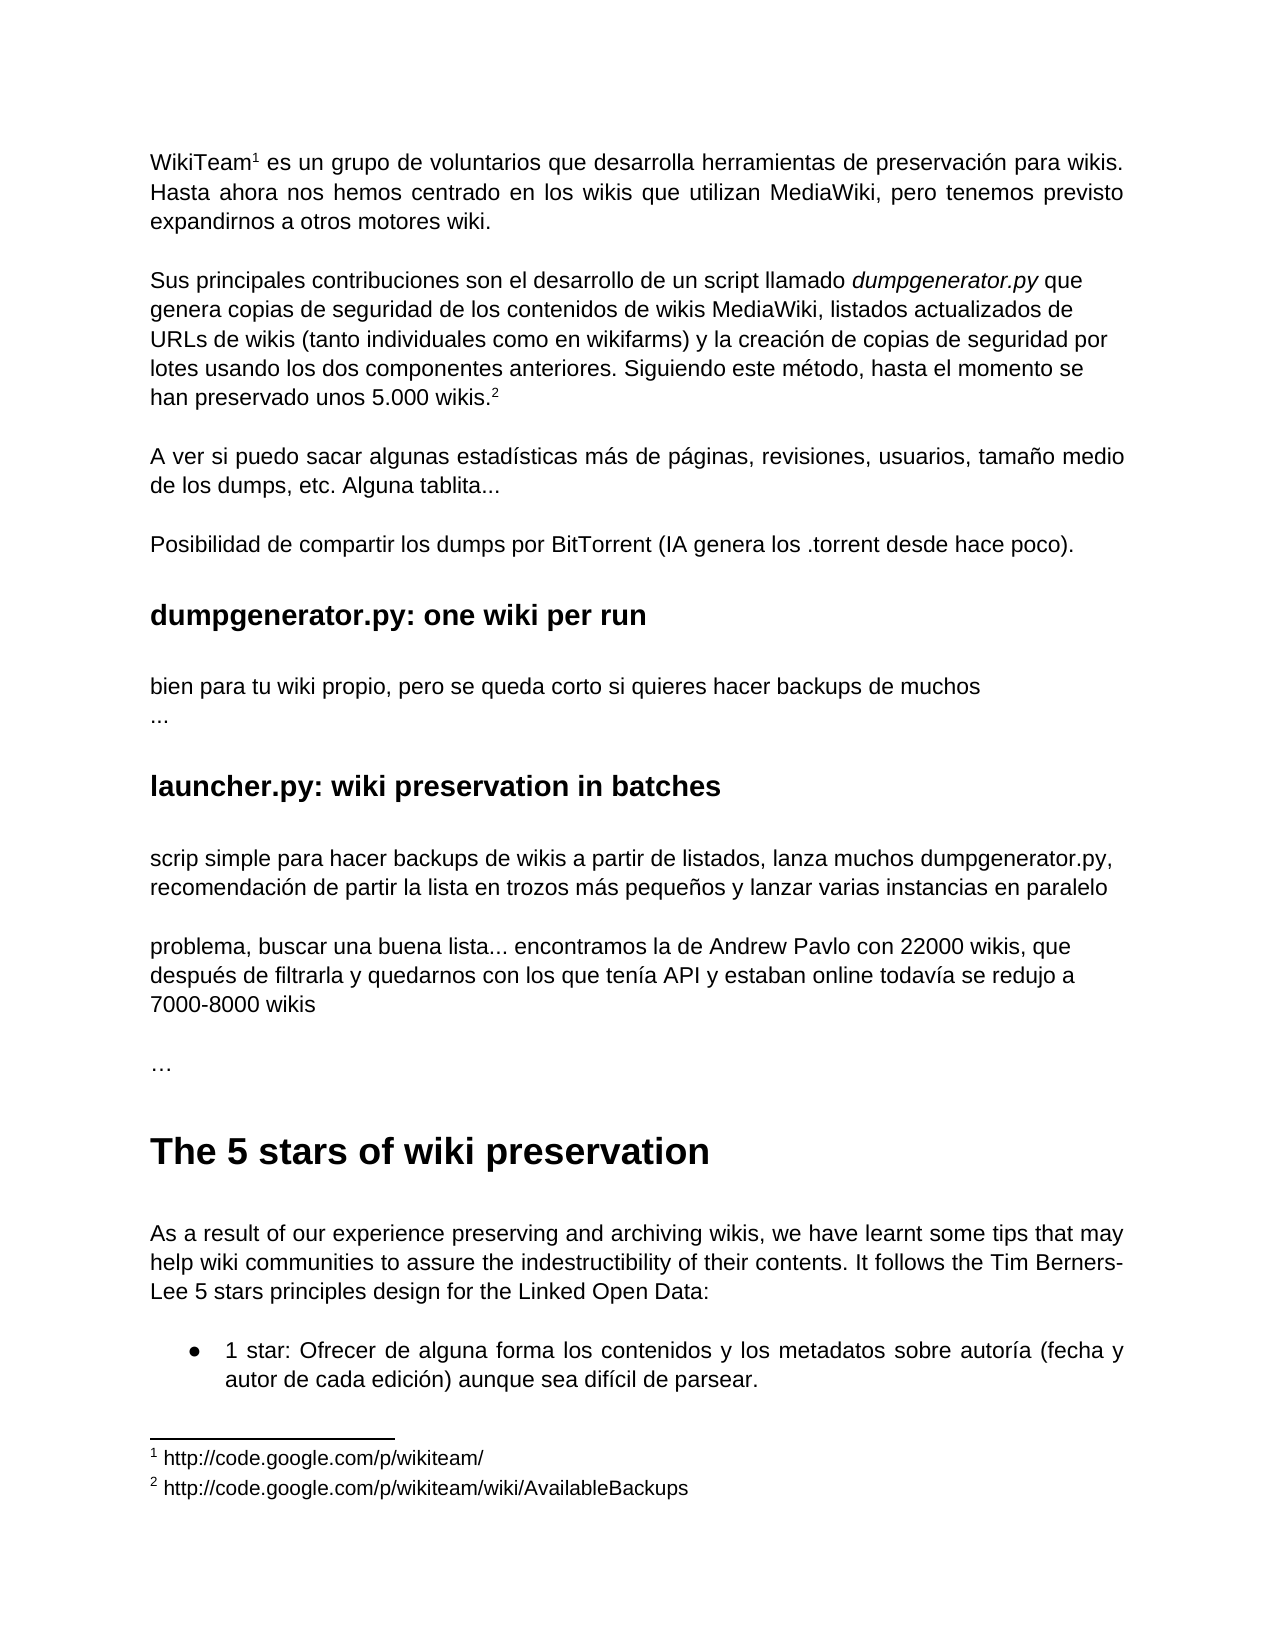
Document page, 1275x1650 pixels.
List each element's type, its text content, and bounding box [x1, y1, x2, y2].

subtitle dumpgenerator.py: one wiki per run [150, 599, 1125, 631]
text bien para tu wiki propio, pero se queda corto si quieres hacer backups de muchos [150, 674, 1125, 699]
text A ver si puedo sacar algunas estadísticas más de páginas, revisiones, usuarios, tamaño medio de los dumps, etc. Alguna tablita... [150, 444, 1125, 499]
list 1 star: Ofrecer de alguna forma los contenidos y los metadatos sobre autoría (fecha y autor de cada edición) aunque sea difícil de parsear. [187, 1338, 1125, 1393]
text problema, buscar una buena lista... encontramos la de Andrew Pavlo con 22000 wikis, que después de filtrarla y quedarnos con los que tenía API y estaban online todavía se redujo a 7000-8000 wikis [150, 933, 1125, 1018]
text scrip simple para hacer backups de wikis a partir de listados, lanza muchos dumpgenerator.py, recomendación de partir la lista en trozos más pequeños y lanzar varias instancias en paralelo [150, 845, 1125, 900]
text … [150, 1051, 1125, 1076]
subtitle launcher.py: wiki preservation in batches [150, 770, 1125, 803]
text WikiTeam es un grupo de voluntarios que desarrolla herramientas de preservación para wikis. Hasta ahora nos hemos centrado en los wikis que utilizan MediaWiki, pero tenemos previsto expandirnos a otros motores wiki. [150, 150, 1125, 234]
text Sus principales contribuciones son el desarrollo de un script llamado dumpgenerator.py que genera copias de seguridad de los contenidos de wikis MediaWiki, listados actualizados de URLs de wikis (tanto individuales como en wikifarms) y la creación de copias de seguridad por lotes usando los dos componentes anteriores. Siguiendo este método, hasta el momento se han preservado unos 5.000 wikis. [150, 267, 1125, 411]
text Posibilidad de compartir los dumps por BitTorrent (IA genera los .torrent desde hace poco). [150, 532, 1125, 557]
text As a result of our experience preserving and archiving wikis, we have learnt some tips that may help wiki communities to assure the indestructibility of their contents. It follows the Tim Berners-Lee 5 stars principles design for the Linked Open Data: [150, 1220, 1125, 1304]
text ... [150, 703, 1125, 729]
text http://code.google.com/p/wikiteam/ [150, 1445, 1125, 1471]
subtitle The 5 stars of wiki preservation [150, 1130, 1125, 1172]
text http://code.google.com/p/wikiteam/wiki/AvailableBackups [150, 1474, 1125, 1500]
